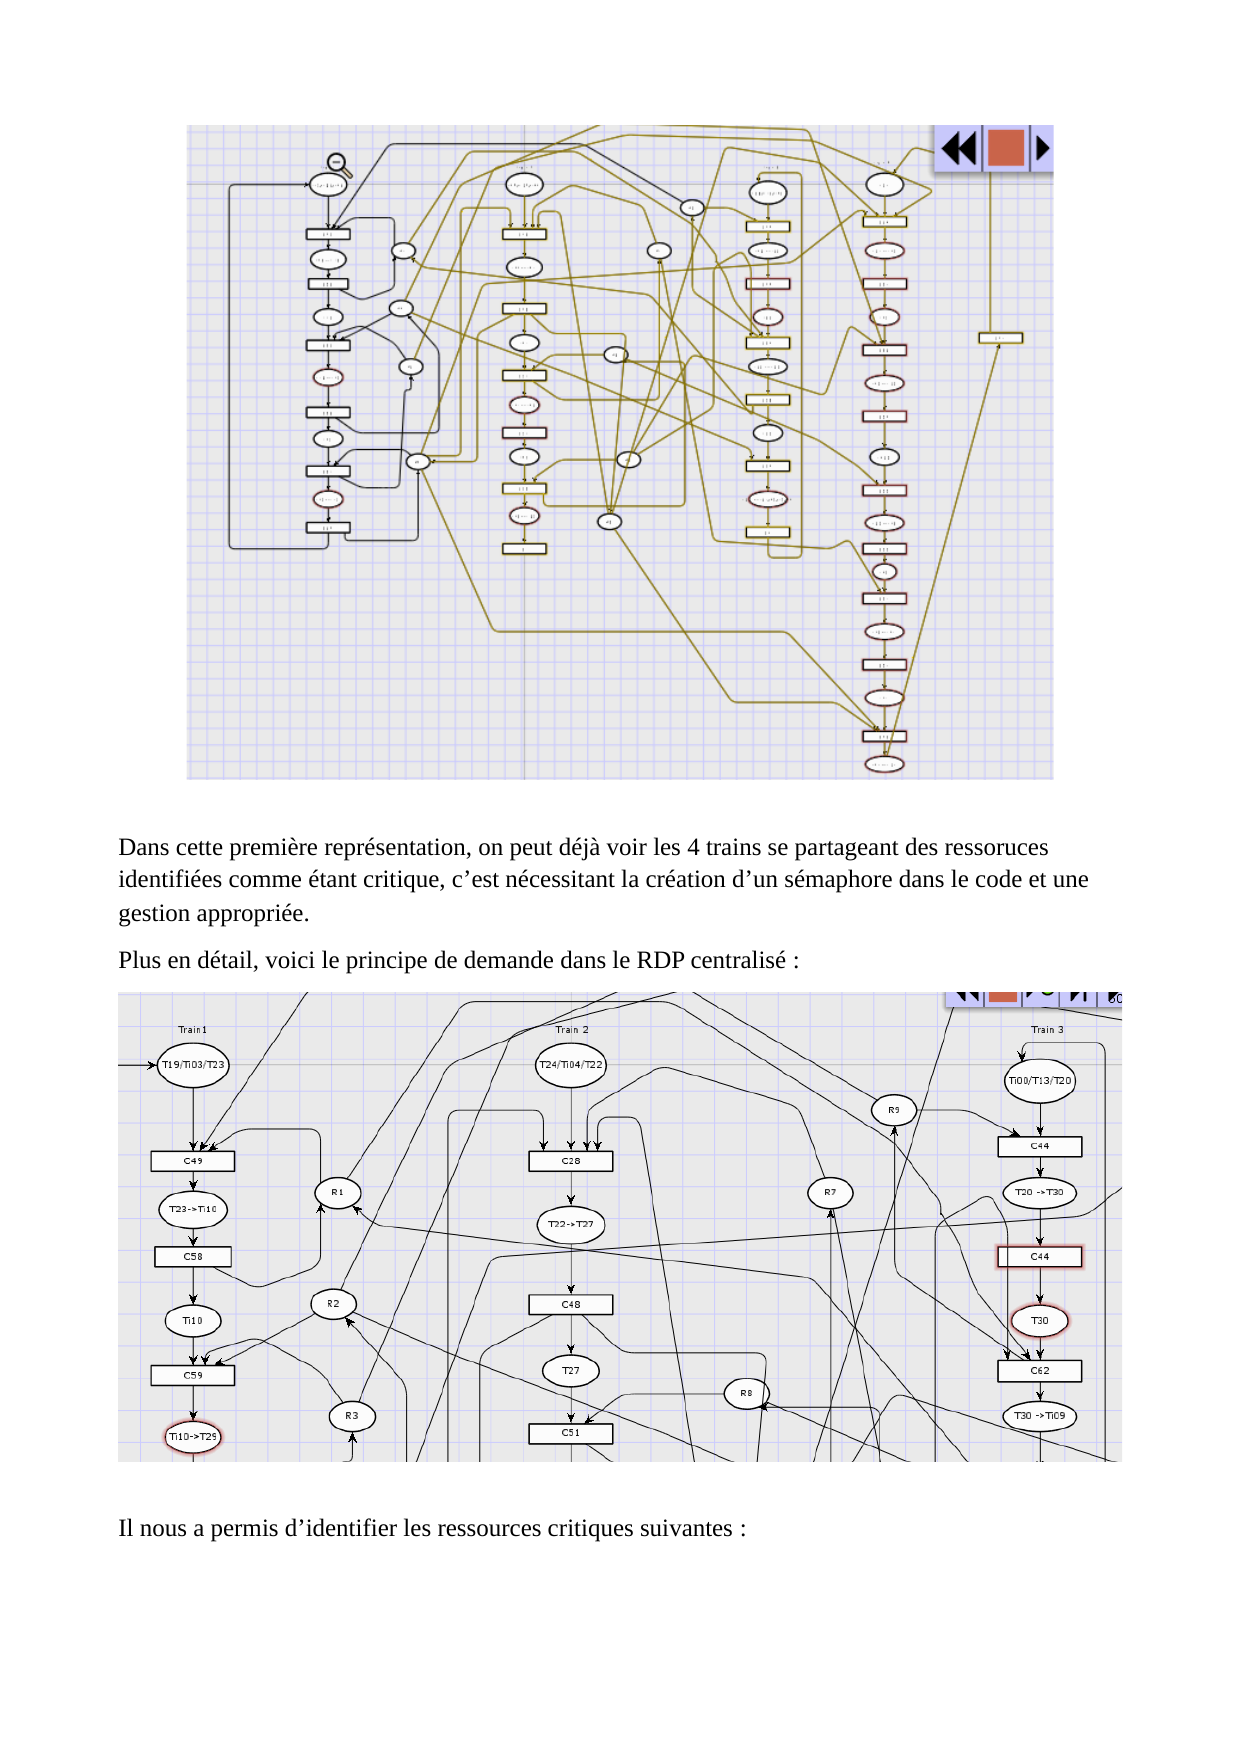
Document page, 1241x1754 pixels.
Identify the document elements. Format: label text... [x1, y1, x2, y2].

picture [118, 992, 1123, 1462]
text Plus en détail, voici le principe de demande dans le RDP centralisé : [118, 945, 1122, 974]
text Il nous a permis d’identifier les ressources critiques suivantes : [118, 1513, 1122, 1542]
text Dans cette première représentation, on peut déjà voir les 4 trains se partageant des ressoruces identifiées comme étant critique, c’est nécessitant la création d’un sémaphore dans le code et une gestion appropriée. [118, 832, 1122, 926]
picture [186, 125, 1054, 780]
